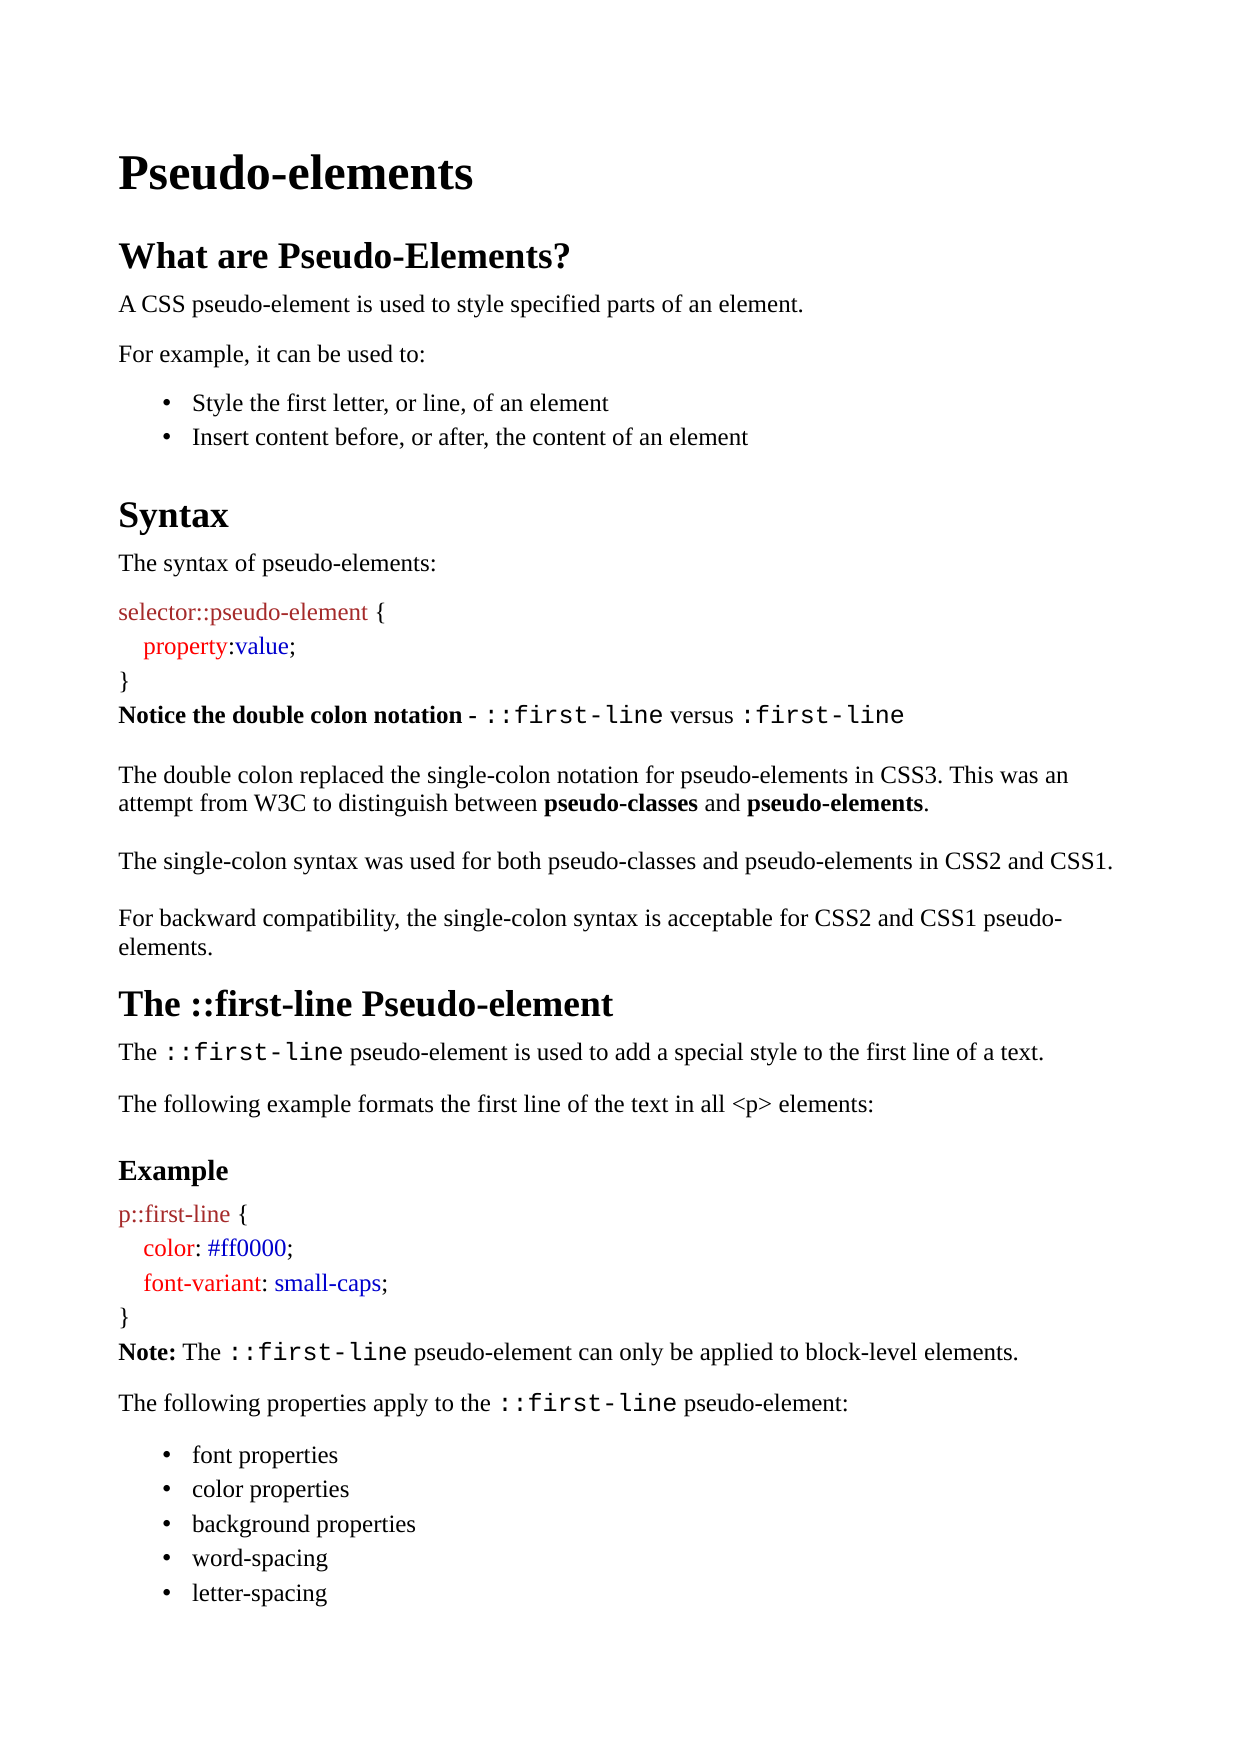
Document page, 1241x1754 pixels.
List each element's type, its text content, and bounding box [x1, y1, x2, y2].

subtitle The ::first-line Pseudo-element [118, 982, 1122, 1025]
list Insert content before, or after, the content of an element [162, 422, 1122, 451]
subtitle What are Pseudo-Elements? [118, 234, 1122, 277]
subtitle Syntax [118, 492, 1122, 535]
list letter-spacing [162, 1578, 1122, 1606]
list font properties [162, 1440, 1122, 1468]
text Notice the double colon notation - ::first-line versus :first-line The double colon replaced the single-colon notation for pseudo-elements in CSS3. This was an attempt from W3C to distinguish between pseudo-classes and pseudo-elements. The single-colon syntax was used for both pseudo-classes and pseudo-elements in CSS2 and CSS1. For backward compatibility, the single-colon syntax is acceptable for CSS2 and CSS1 pseudo-elements. [118, 700, 1122, 961]
text selector::pseudo-element { property:value; } [118, 597, 1122, 694]
text The following example formats the first line of the text in all <p> elements: [118, 1089, 1122, 1118]
list background properties [162, 1509, 1122, 1537]
text The syntax of pseudo-elements: [118, 548, 1122, 576]
text A CSS pseudo-element is used to style specified parts of an element. [118, 289, 1122, 318]
text Note: The ::first-line pseudo-element can only be applied to block-level elements. [118, 1337, 1122, 1367]
subtitle Pseudo-elements [118, 143, 1122, 201]
list Style the first letter, or line, of an element [162, 388, 1122, 416]
subtitle Example [118, 1153, 1122, 1186]
list color properties [162, 1474, 1122, 1503]
list word-spacing [162, 1543, 1122, 1572]
text The following properties apply to the ::first-line pseudo-element: [118, 1388, 1122, 1419]
text For example, it can be used to: [118, 339, 1122, 367]
text The ::first-line pseudo-element is used to add a special style to the first line of a text. [118, 1037, 1122, 1068]
text p::first-line { color: #ff0000; font-variant: small-caps; } [118, 1199, 1122, 1331]
